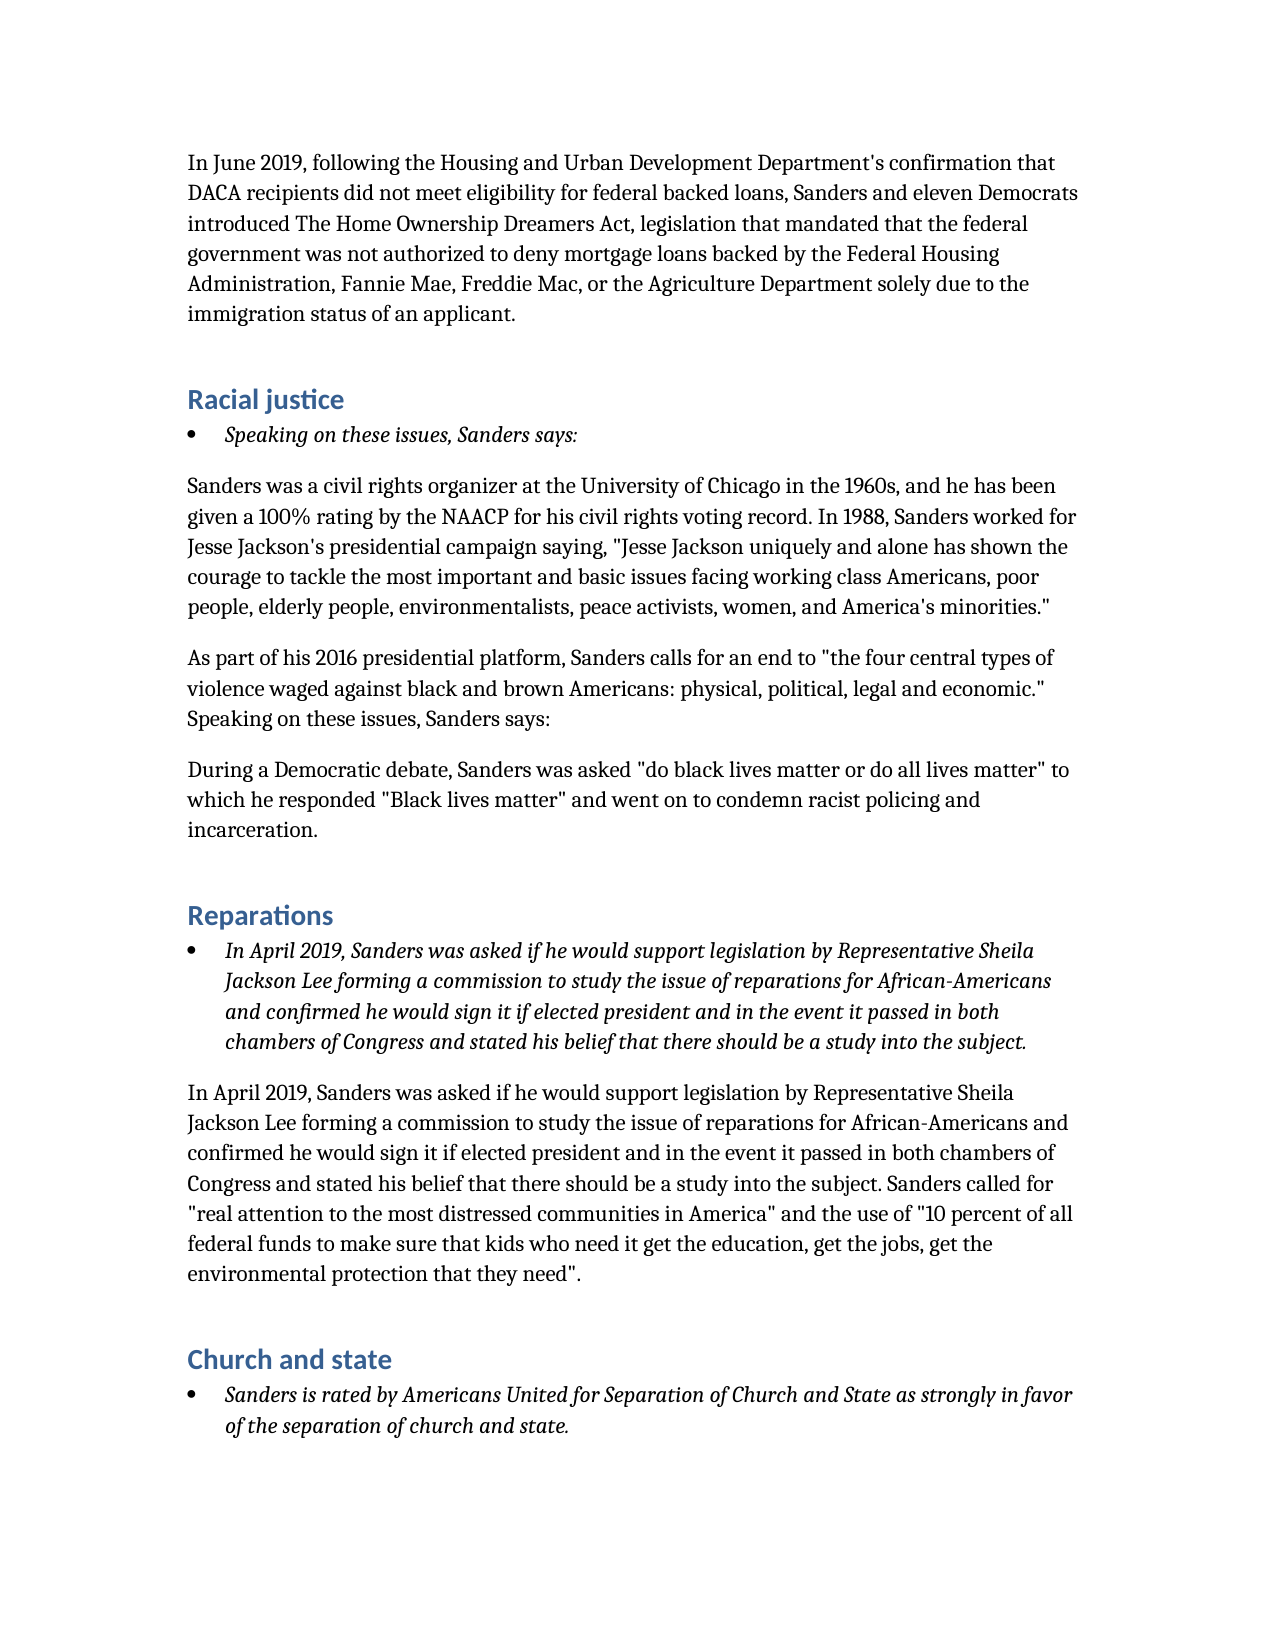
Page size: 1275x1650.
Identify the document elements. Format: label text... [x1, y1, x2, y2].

text During a Democratic debate, Sanders was asked "do black lives matter or do all lives matter" to which he responded "Black lives matter" and went on to condemn racist policing and incarceration. [187, 757, 1087, 843]
list Sanders is rated by Americans United for Separation of Church and State as strongly in favor of the separation of church and state. [187, 1382, 1087, 1439]
text As part of his 2016 presidential platform, Sanders calls for an end to "the four central types of violence waged against black and brown Americans: physical, political, legal and economic." Speaking on these issues, Sanders says: [187, 645, 1087, 732]
subtitle Church and state [187, 1341, 1087, 1377]
subtitle Racial justice [187, 381, 1087, 417]
list Speaking on these issues, Sanders says: [187, 422, 1087, 448]
text In June 2019, following the Housing and Urban Development Department's confirmation that DACA recipients did not meet eligibility for federal backed loans, Sanders and eleven Democrats introduced The Home Ownership Dreamers Act, legislation that mandated that the federal government was not authorized to deny mortgage loans backed by the Federal Housing Administration, Fannie Mae, Freddie Mac, or the Agriculture Department solely due to the immigration status of an applicant. [187, 150, 1087, 327]
text In April 2019, Sanders was asked if he would support legislation by Representative Sheila Jackson Lee forming a commission to study the issue of reparations for African-Americans and confirmed he would sign it if elected president and in the event it passed in both chambers of Congress and stated his belief that there should be a study into the subject. Sanders called for "real attention to the most distressed communities in America" and the use of "10 percent of all federal funds to make sure that kids who need it get the education, get the jobs, get the environmental protection that they need". [187, 1080, 1087, 1287]
subtitle Reparations [187, 897, 1087, 933]
text Sanders was a civil rights organizer at the University of Chicago in the 1960s, and he has been given a 100% rating by the NAACP for his civil rights voting record. In 1988, Sanders worked for Jesse Jackson's presidential campaign saying, "Jesse Jackson uniquely and alone has shown the courage to tackle the most important and basic issues facing working class Americans, poor people, elderly people, environmentalists, peace activists, women, and America's minorities." [187, 473, 1087, 620]
list In April 2019, Sanders was asked if he would support legislation by Representative Sheila Jackson Lee forming a commission to study the issue of reparations for African-Americans and confirmed he would sign it if elected president and in the event it passed in both chambers of Congress and stated his belief that there should be a study into the subject. [187, 938, 1087, 1055]
